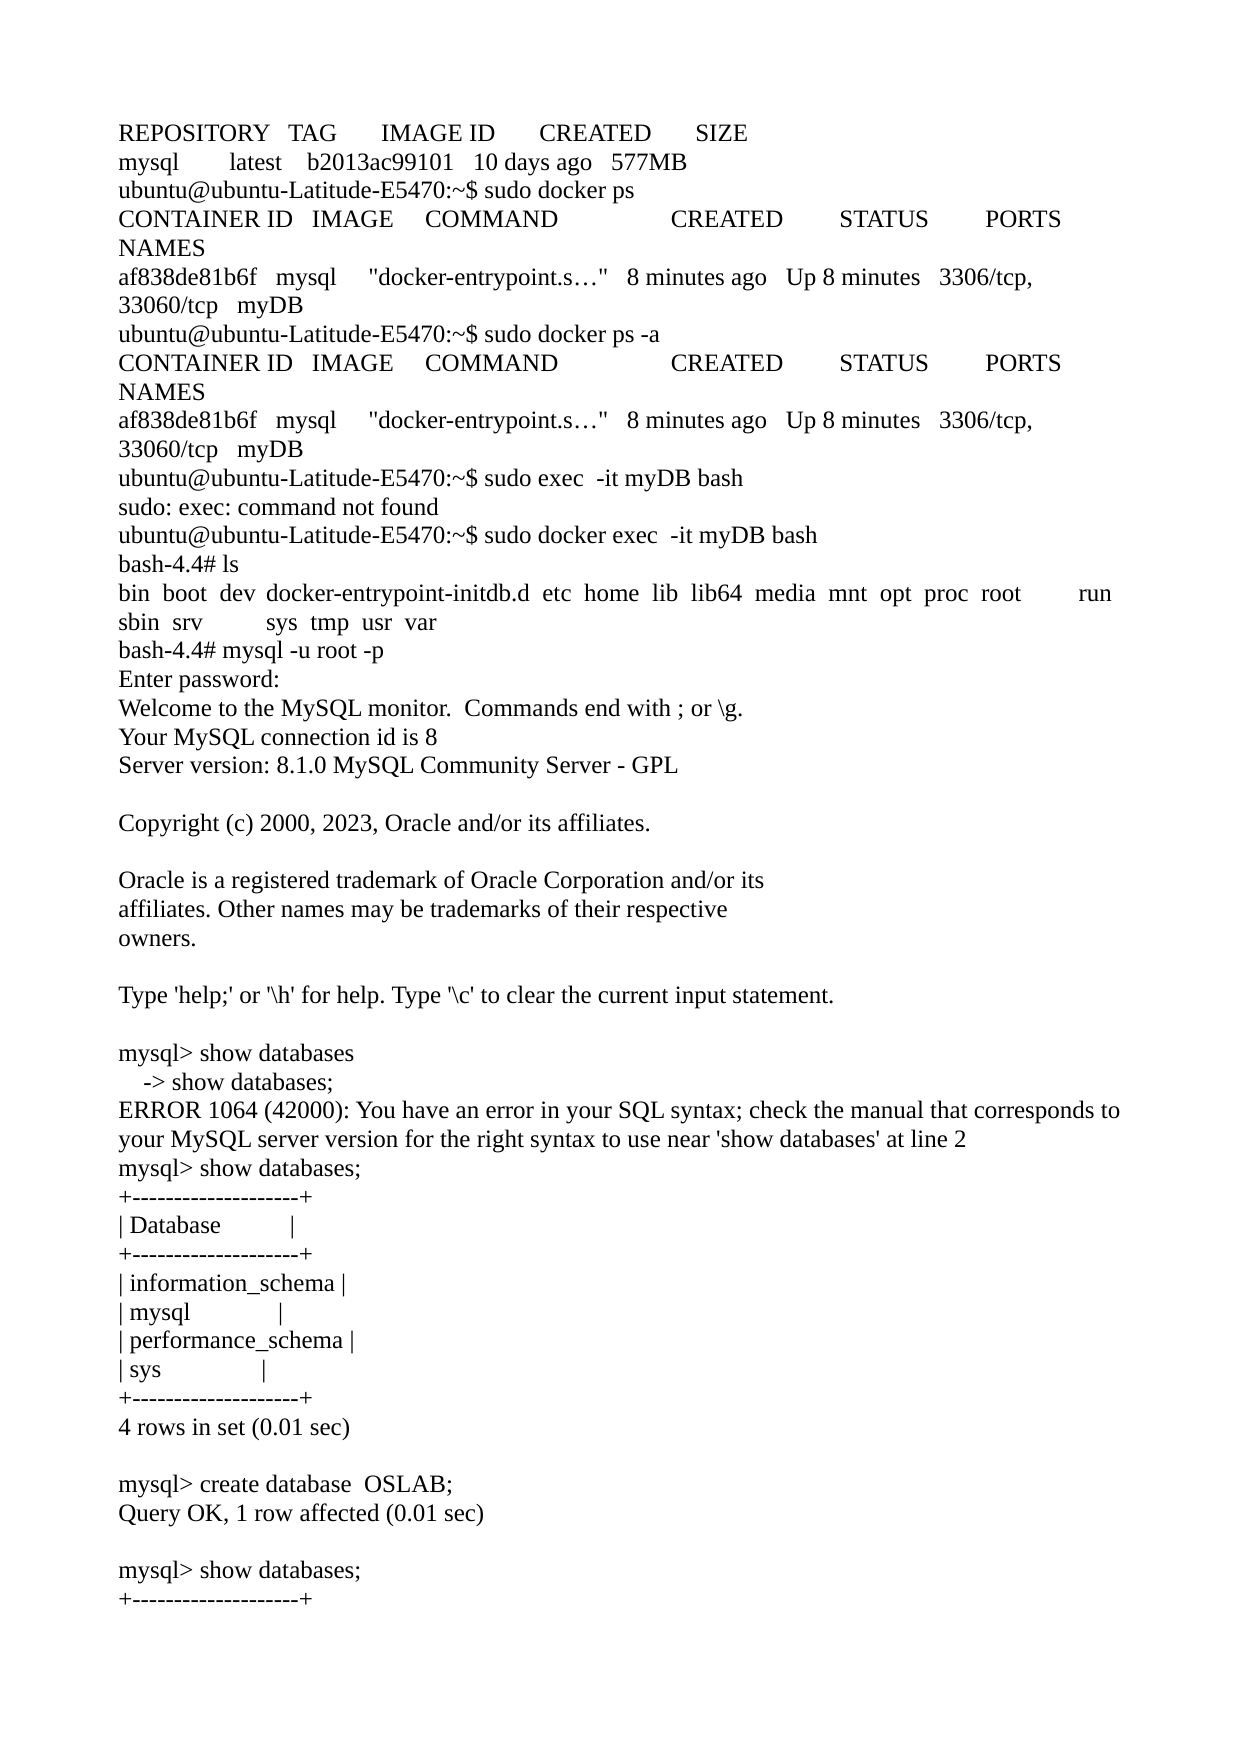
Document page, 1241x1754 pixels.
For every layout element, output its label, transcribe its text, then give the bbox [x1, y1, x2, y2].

text mysql latest b2013ac99101 10 days ago 577MB [118, 147, 1122, 176]
text +--------------------+ [118, 1239, 1122, 1268]
text Enter password: [118, 664, 1122, 693]
text | Database | [118, 1211, 1122, 1239]
text sudo: exec: command not found [118, 492, 1122, 521]
text mysql> create database OSLAB; [118, 1469, 1122, 1498]
text Your MySQL connection id is 8 [118, 722, 1122, 751]
text bash-4.4# ls [118, 549, 1122, 578]
text bash-4.4# mysql -u root -p [118, 636, 1122, 664]
text owners. [118, 923, 1122, 952]
text Oracle is a registered trademark of Oracle Corporation and/or its [118, 866, 1122, 894]
text ubuntu@ubuntu-Latitude-E5470:~$ sudo exec -it myDB bash [118, 463, 1122, 492]
text Copyright (c) 2000, 2023, Oracle and/or its affiliates. [118, 808, 1122, 837]
text CONTAINER ID IMAGE COMMAND CREATED STATUS PORTS NAMES [118, 348, 1122, 406]
text Query OK, 1 row affected (0.01 sec) [118, 1498, 1122, 1527]
text ERROR 1064 (42000): You have an error in your SQL syntax; check the manual that corresponds to your MySQL server version for the right syntax to use near 'show databases' at line 2 [118, 1096, 1122, 1153]
text REPOSITORY TAG IMAGE ID CREATED SIZE [118, 118, 1122, 147]
text -> show databases; [118, 1067, 1122, 1096]
text +--------------------+ [118, 1383, 1122, 1412]
text mysql> show databases; [118, 1556, 1122, 1584]
text bin boot dev docker-entrypoint-initdb.d etc home lib lib64 media mnt opt proc root run sbin srv sys tmp usr var [118, 578, 1122, 636]
text +--------------------+ [118, 1182, 1122, 1211]
text +--------------------+ [118, 1584, 1122, 1613]
text | performance_schema | [118, 1326, 1122, 1354]
text mysql> show databases [118, 1038, 1122, 1067]
text 4 rows in set (0.01 sec) [118, 1412, 1122, 1441]
text ubuntu@ubuntu-Latitude-E5470:~$ sudo docker exec -it myDB bash [118, 521, 1122, 549]
text Server version: 8.1.0 MySQL Community Server - GPL [118, 751, 1122, 779]
text | mysql | [118, 1297, 1122, 1326]
text mysql> show databases; [118, 1153, 1122, 1182]
text | information_schema | [118, 1268, 1122, 1297]
text Type 'help;' or '\h' for help. Type '\c' to clear the current input statement. [118, 981, 1122, 1009]
text | sys | [118, 1354, 1122, 1383]
text ubuntu@ubuntu-Latitude-E5470:~$ sudo docker ps -a [118, 319, 1122, 348]
text affiliates. Other names may be trademarks of their respective [118, 894, 1122, 923]
text ubuntu@ubuntu-Latitude-E5470:~$ sudo docker ps [118, 176, 1122, 204]
text CONTAINER ID IMAGE COMMAND CREATED STATUS PORTS NAMES [118, 204, 1122, 262]
text af838de81b6f mysql "docker-entrypoint.s…" 8 minutes ago Up 8 minutes 3306/tcp, 33060/tcp myDB [118, 406, 1122, 463]
text af838de81b6f mysql "docker-entrypoint.s…" 8 minutes ago Up 8 minutes 3306/tcp, 33060/tcp myDB [118, 262, 1122, 319]
text Welcome to the MySQL monitor. Commands end with ; or \g. [118, 693, 1122, 722]
